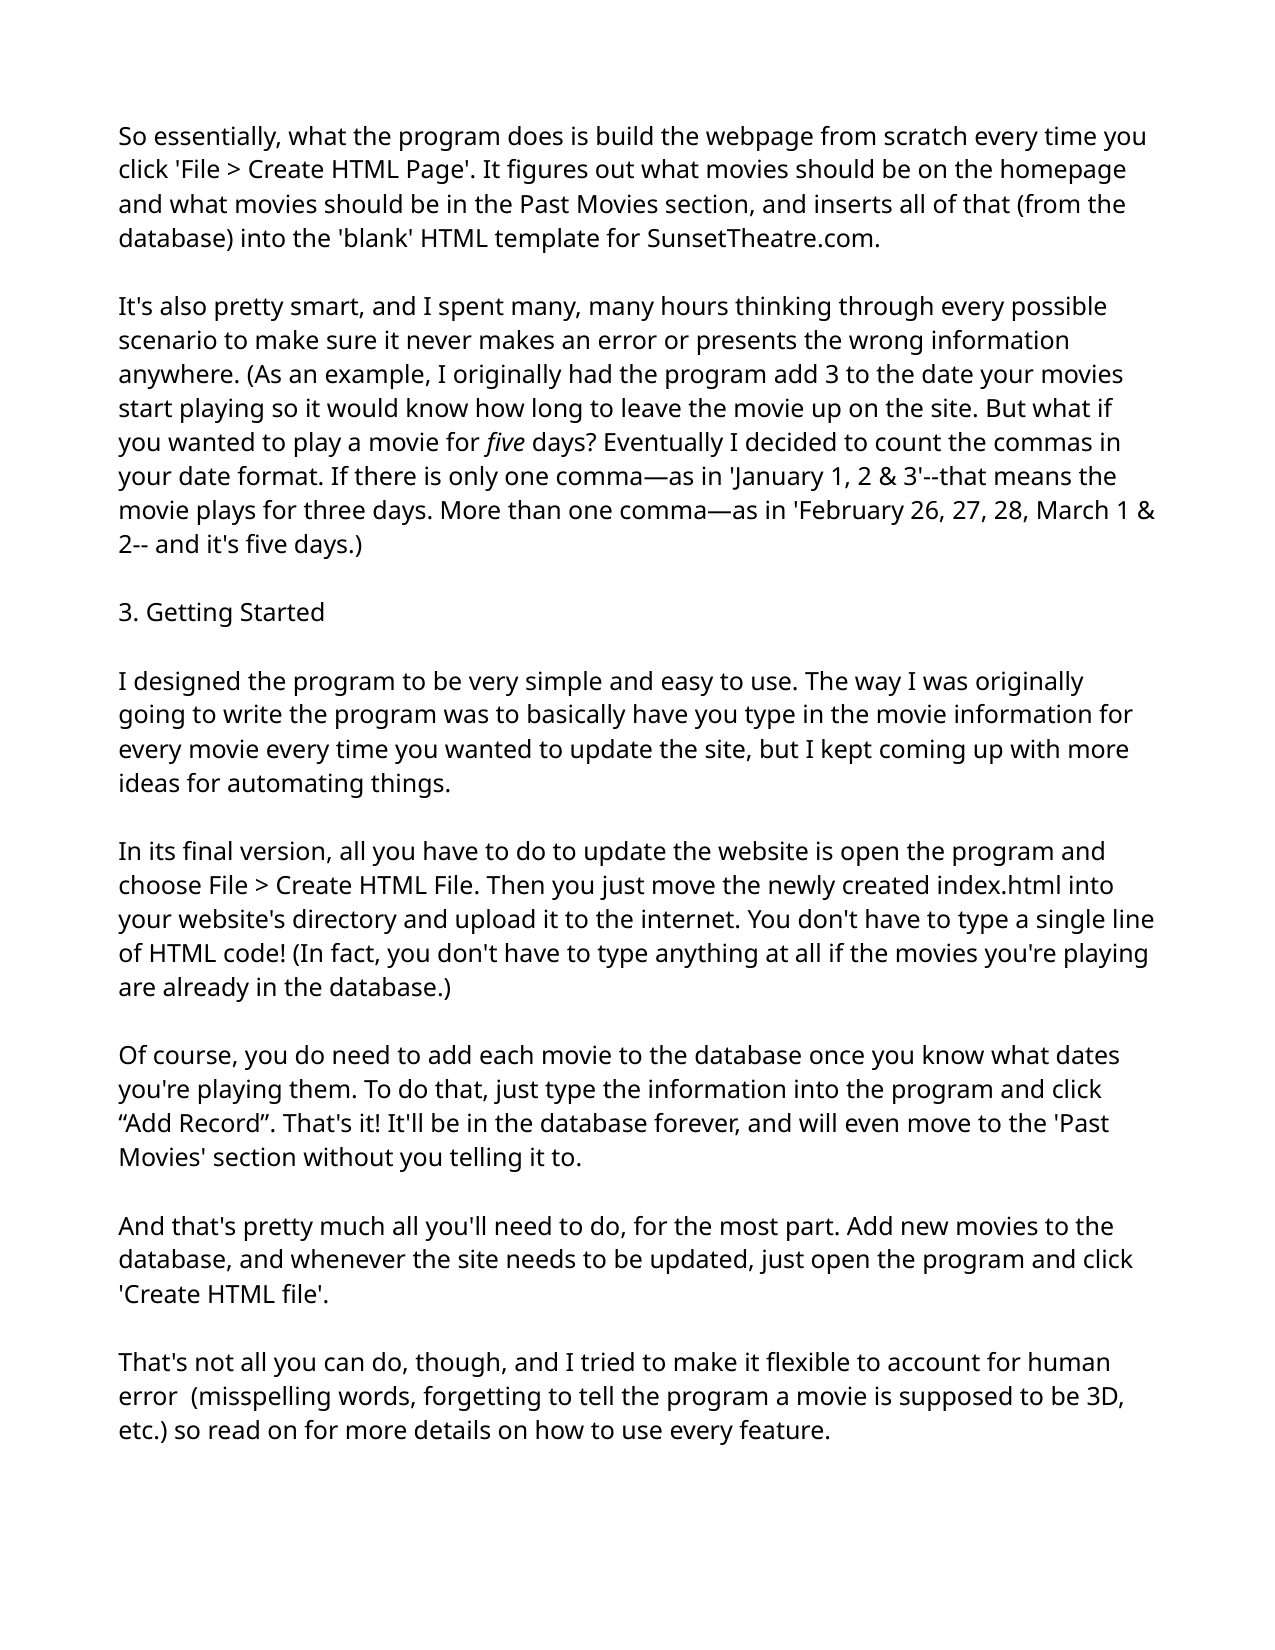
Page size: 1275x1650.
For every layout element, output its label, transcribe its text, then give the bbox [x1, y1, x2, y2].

text It's also pretty smart, and I spent many, many hours thinking through every possible scenario to make sure it never makes an error or presents the wrong information anywhere. (As an example, I originally had the program add 3 to the date your movies start playing so it would know how long to leave the movie up on the site. But what if you wanted to play a movie for five days? Eventually I decided to count the commas in your date format. If there is only one comma—as in 'January 1, 2 & 3'--that means the movie plays for three days. More than one comma—as in 'February 26, 27, 28, March 1 & 2-- and it's five days.) [118, 288, 1157, 561]
text So essentially, what the program does is build the webpage from scratch every time you click 'File > Create HTML Page'. It figures out what movies should be on the homepage and what movies should be in the Past Movies section, and inserts all of that (from the database) into the 'blank' HTML template for SunsetTheatre.com. [118, 118, 1157, 254]
text 3. Getting Started [118, 595, 1157, 629]
text That's not all you can do, though, and I tried to make it flexible to account for human error (misspelling words, forgetting to tell the program a movie is supposed to be 3D, etc.) so read on for more details on how to use every feature. [118, 1344, 1157, 1447]
text And that's pretty much all you'll need to do, for the most part. Add new movies to the database, and whenever the site needs to be updated, just open the program and click 'Create HTML file'. [118, 1208, 1157, 1310]
text In its final version, all you have to do to update the website is open the program and choose File > Create HTML File. Then you just move the newly created index.html into your website's directory and upload it to the internet. You don't have to type a single line of HTML code! (In fact, you don't have to type anything at all if the movies you're playing are already in the database.) [118, 833, 1157, 1004]
text Of course, you do need to add each movie to the database once you know what dates you're playing them. To do that, just type the information into the program and click “Add Record”. That's it! It'll be in the database forever, and will even move to the 'Past Movies' section without you telling it to. [118, 1038, 1157, 1174]
text I designed the program to be very simple and easy to use. The way I was originally going to write the program was to basically have you type in the movie information for every movie every time you wanted to update the site, but I kept coming up with more ideas for automating things. [118, 663, 1157, 799]
